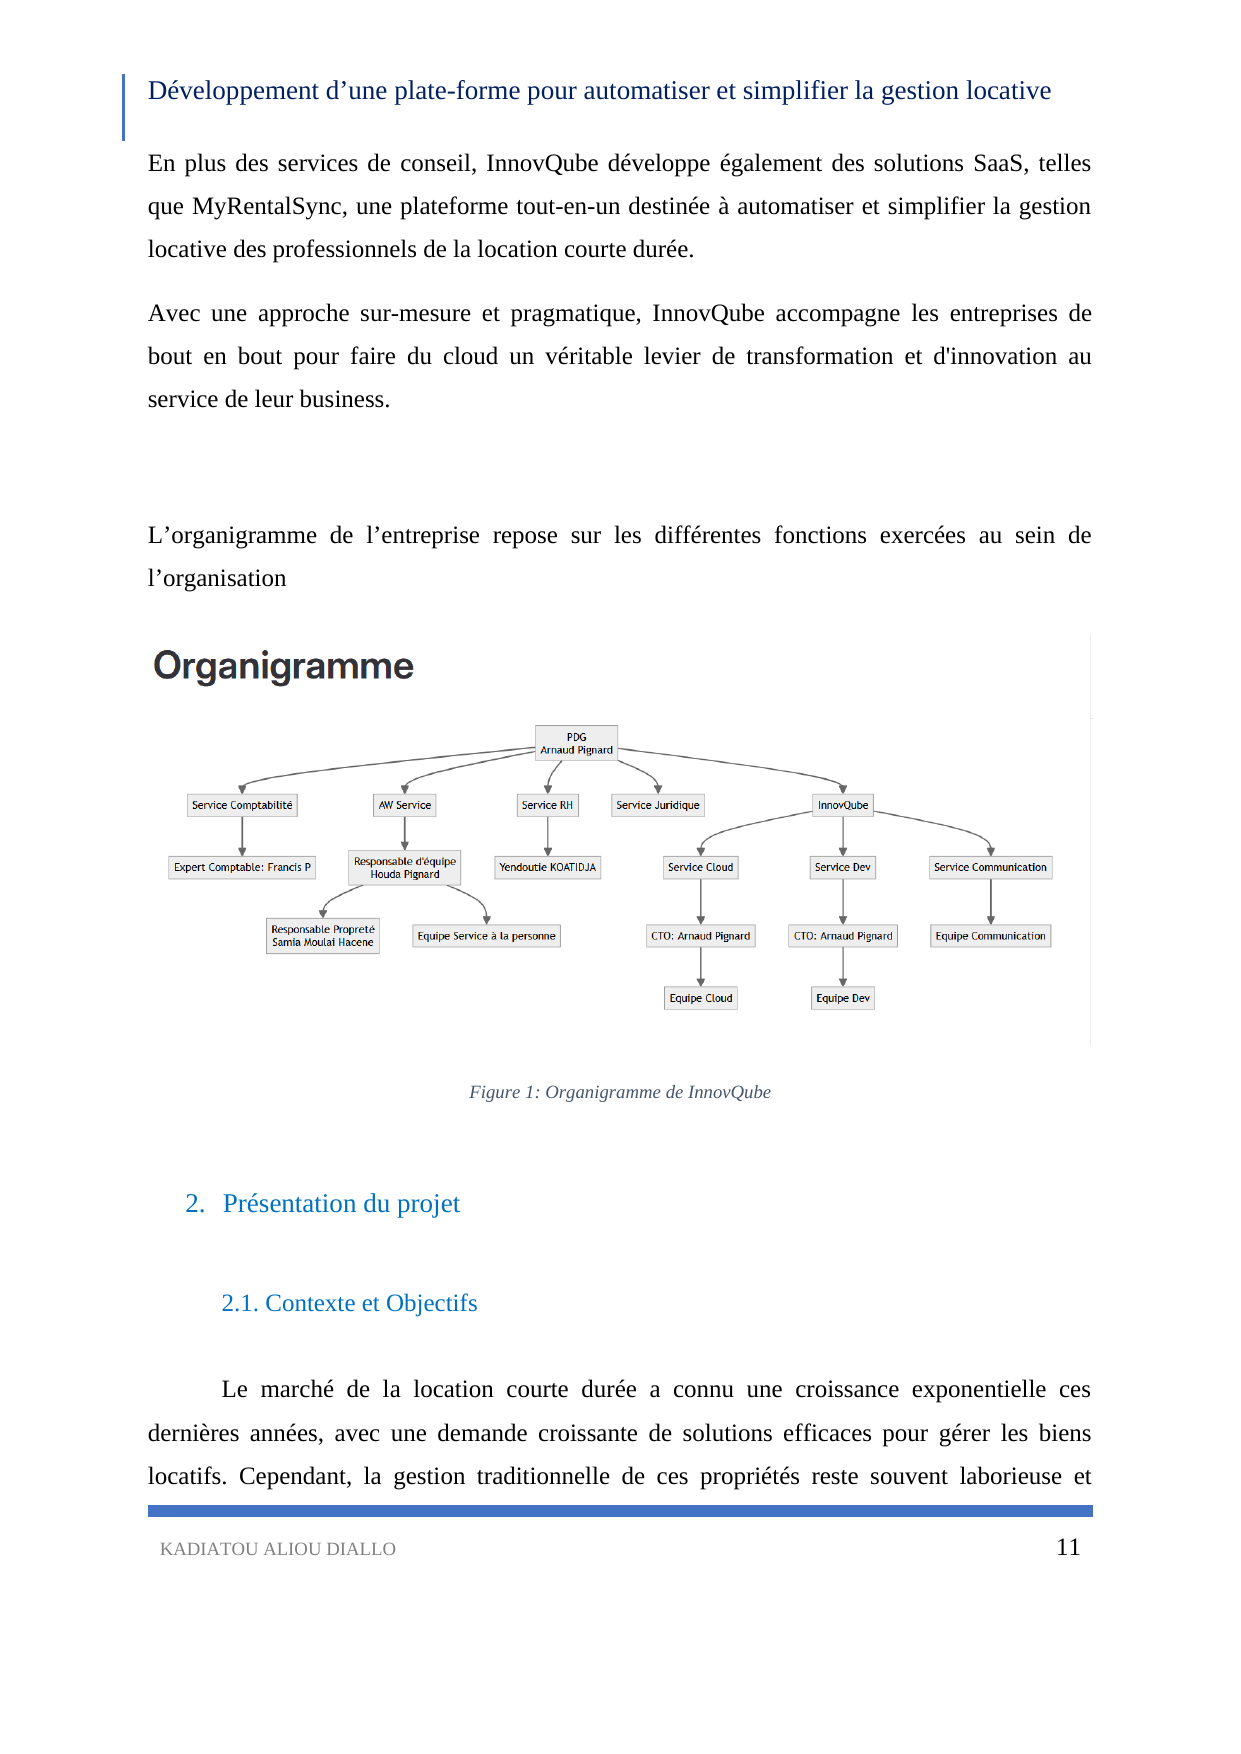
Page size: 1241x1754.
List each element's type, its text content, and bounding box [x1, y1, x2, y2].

text Le marché de la location courte durée a connu une croissance exponentielle ces dernières années, avec une demande croissante de solutions efficaces pour gérer les biens locatifs. Cependant, la gestion traditionnelle de ces propriétés reste souvent laborieuse et [148, 1374, 1093, 1489]
text Avec une approche sur-mesure et pragmatique, InnovQube accompagne les entreprises de bout en bout pour faire du cloud un véritable levier de transformation et d'innovation au service de leur business. [148, 298, 1093, 413]
subtitle Contexte et Objectifs [221, 1288, 1093, 1316]
picture [147, 635, 1093, 1046]
subtitle Présentation du projet [185, 1187, 1093, 1218]
text Figure 1: Organigramme de InnovQube [148, 1081, 1093, 1102]
text En plus des services de conseil, InnovQube développe également des solutions SaaS, telles que MyRentalSync, une plateforme tout-en-un destinée à automatiser et simplifier la gestion locative des professionnels de la location courte durée. [148, 148, 1093, 263]
text L’organigramme de l’entreprise repose sur les différentes fonctions exercées au sein de l’organisation [148, 520, 1093, 592]
